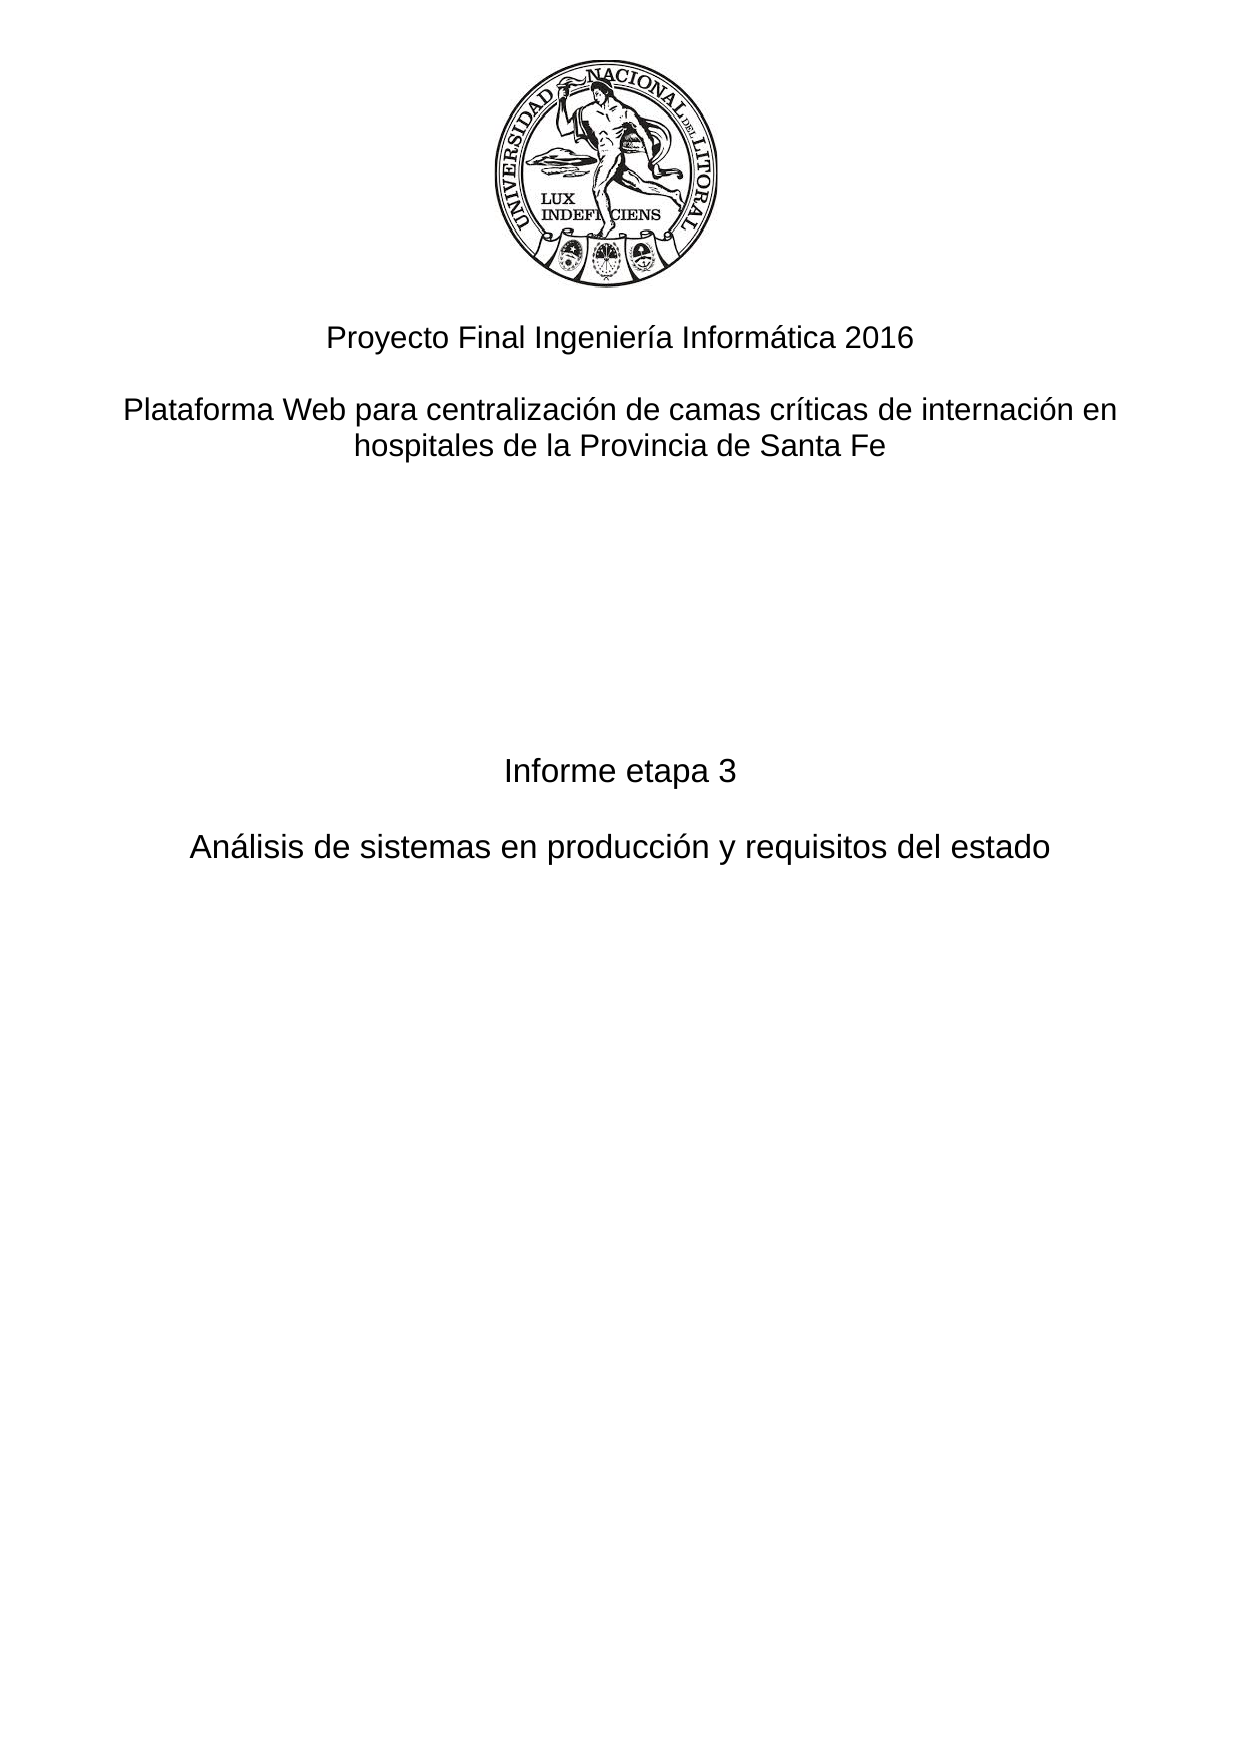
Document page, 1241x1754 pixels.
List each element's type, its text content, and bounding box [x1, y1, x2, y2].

picture [494, 60, 718, 288]
text Análisis de sistemas en producción y requisitos del estado [118, 827, 1122, 866]
text Plataforma Web para centralización de camas críticas de internación en hospitales de la Provincia de Santa Fe [118, 391, 1122, 463]
text Informe etapa 3 [118, 751, 1122, 789]
text Proyecto Final Ingeniería Informática 2016 [118, 319, 1122, 355]
